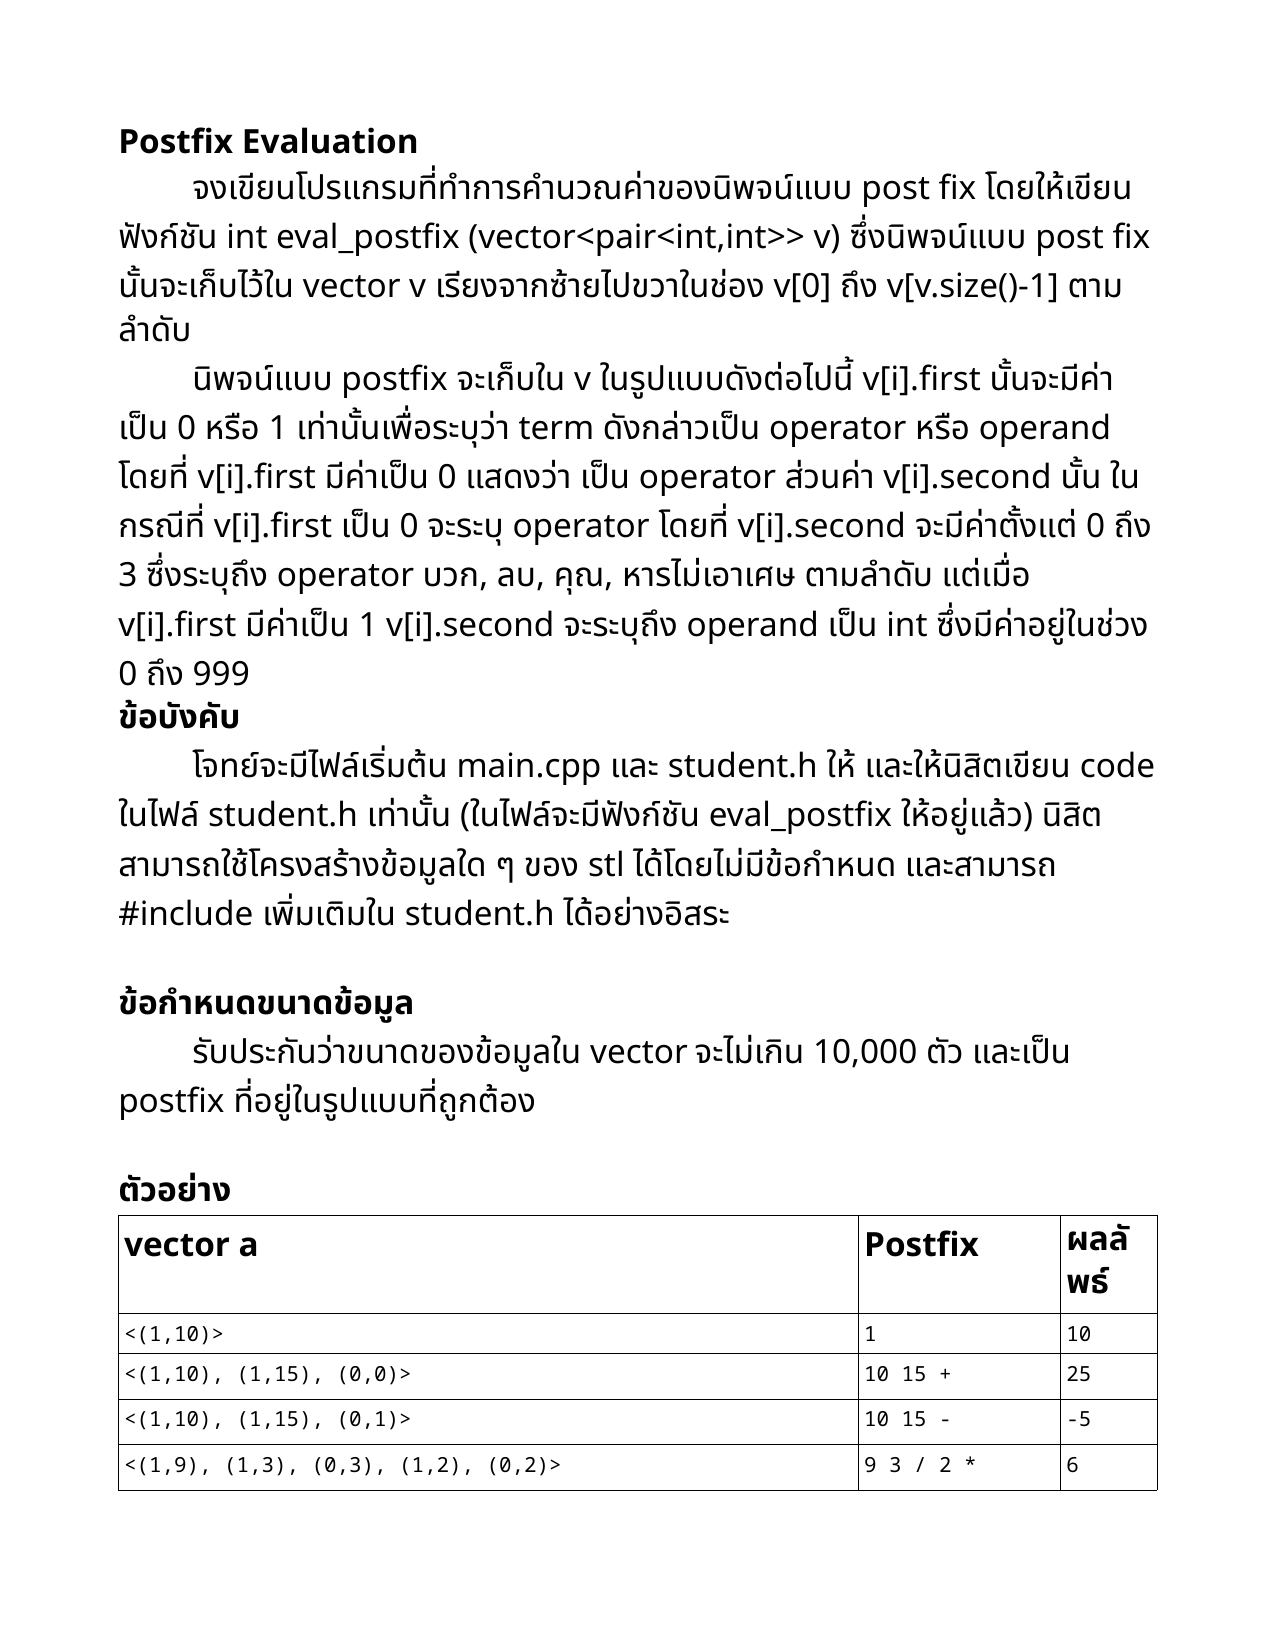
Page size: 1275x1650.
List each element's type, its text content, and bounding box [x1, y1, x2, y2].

text โจทย์จะมีไฟล์เริ่มต้น main.cpp และ student.h ให้ และให้นิสิตเขียน code ในไฟล์ student.h เท่านั้น (ในไฟล์จะมีฟังก์ชัน eval_postfix ให้อยู่แล้ว) นิสิตสามารถใช้โครงสร้างข้อมูลใด ๆ ของ stl ได้โดยไม่มีข้อกำหนด และสามารถ #include เพิ่มเติมใน student.h ได้อย่างอิสระ [118, 742, 1157, 939]
text ข้อกำหนดขนาดข้อมูล [118, 984, 1157, 1028]
text ข้อบังคับ [118, 699, 1157, 742]
table_cell 6 [1061, 1445, 1157, 1489]
table_cell <(1,9), (1,3), (0,3), (1,2), (0,2)> [119, 1445, 858, 1489]
text รับประกันว่าขนาดของข้อมูลใน vectorจะไม่เกิน 10,000 ตัว และเป็น postfix ที่อยู่ในรูปแบบที่ถูกต้อง [118, 1028, 1157, 1126]
table_cell -5 [1061, 1400, 1157, 1444]
table_header vector a [119, 1216, 858, 1313]
table_cell <(1,10), (1,15), (0,1)> [119, 1400, 858, 1444]
table_cell <(1,10)> [119, 1314, 858, 1353]
text นิพจน์แบบ postfix จะเก็บใน v ในรูปแบบดังต่อไปนี้ v[i].first นั้นจะมีค่าเป็น 0 หรือ 1 เท่านั้นเพื่อระบุว่า term ดังกล่าวเป็น operator หรือ operand โดยที่ v[i].first มีค่าเป็น 0 แสดงว่า เป็น operator ส่วนค่า v[i].second นั้น ในกรณีที่ v[i].first เป็น 0 จะระบุ operator โดยที่ v[i].second จะมีค่าตั้งแต่ 0 ถึง 3 ซึ่งระบุถึง operator บวก, ลบ, คุณ, หารไม่เอาเศษ ตามลำดับ แต่เมื่อ v[i].first มีค่าเป็น 1 v[i].second จะระบุถึง operand เป็น int ซึ่งมีค่าอยู่ในช่วง 0 ถึง 999 [118, 354, 1157, 699]
table_cell 10 15 + [859, 1354, 1060, 1399]
table_cell 9 3 / 2 * [859, 1445, 1060, 1489]
text ตัวอย่าง [118, 1171, 1157, 1215]
table_cell <(1,10), (1,15), (0,0)> [119, 1354, 858, 1399]
table_cell 1 [859, 1314, 1060, 1353]
table_cell 25 [1061, 1354, 1157, 1399]
table_header Postfix [859, 1216, 1060, 1313]
table_cell 10 [1061, 1314, 1157, 1353]
table_header ผลลัพธ์ [1061, 1216, 1157, 1313]
text จงเขียนโปรแกรมที่ทำการคำนวณค่าของนิพจน์แบบ post fix โดยให้เขียนฟังก์ชัน int eval_postfix (vector<pair<int,int>> v) ซึ่งนิพจน์แบบ post fix นั้นจะเก็บไว้ใน vector v เรียงจากซ้ายไปขวาในช่อง v[0] ถึง v[v.size()-1] ตามลำดับ [118, 163, 1157, 354]
table_cell 10 15 - [859, 1400, 1060, 1444]
text Postfix Evaluation [118, 118, 1157, 163]
